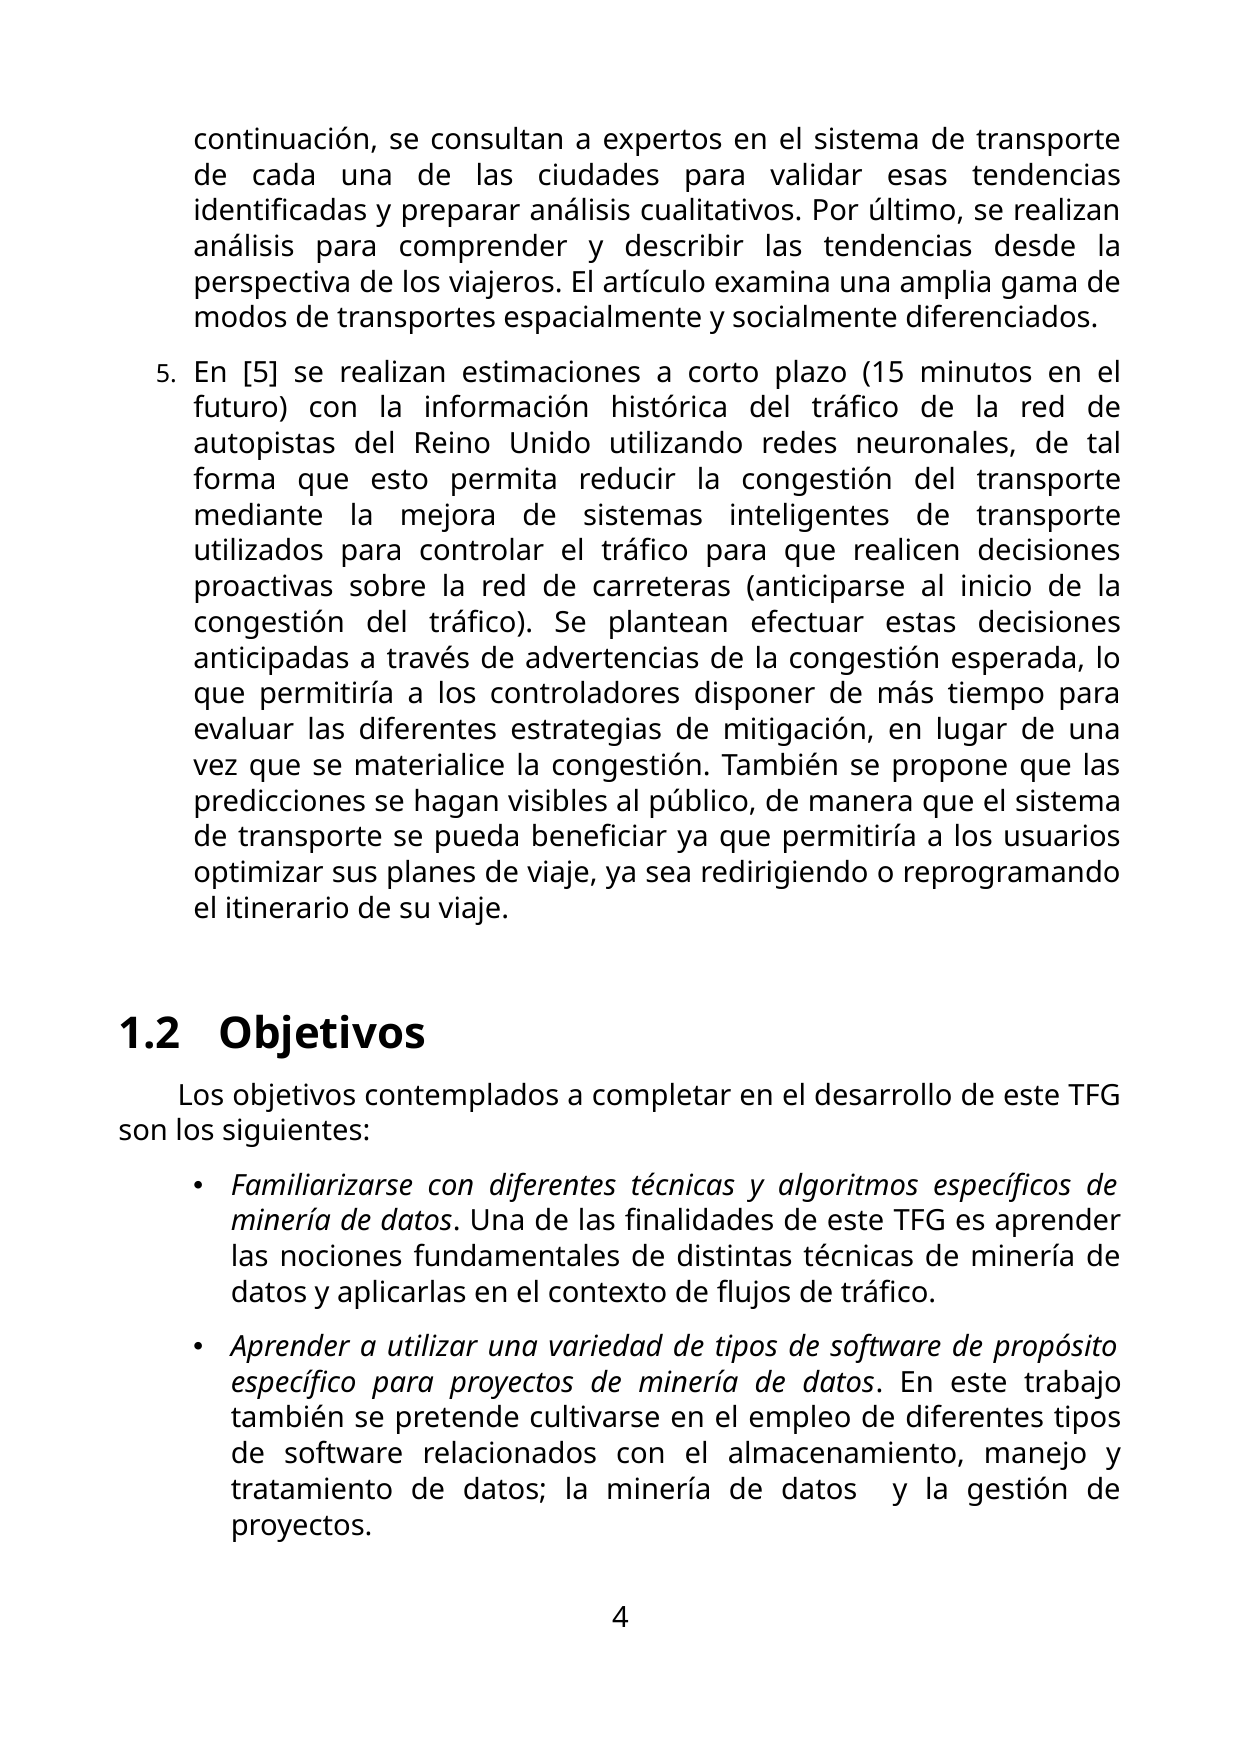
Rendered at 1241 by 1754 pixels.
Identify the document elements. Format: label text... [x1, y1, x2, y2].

subtitle Objetivos [118, 1002, 1122, 1061]
text Los objetivos contemplados a completar en el desarrollo de este TFG son los siguientes: [118, 1074, 1122, 1149]
list En [5] se realizan estimaciones a corto plazo (15 minutos en el futuro) con la información histórica del tráfico de la red de autopistas del Reino Unido utilizando redes neuronales, de tal forma que esto permita reducir la congestión del transporte mediante la mejora de sistemas inteligentes de transporte utilizados para controlar el tráfico para que realicen decisiones proactivas sobre la red de carreteras (anticiparse al inicio de la congestión del tráfico). Se plantean efectuar estas decisiones anticipadas a través de advertencias de la congestión esperada, lo que permitiría a los controladores disponer de más tiempo para evaluar las diferentes estrategias de mitigación, en lugar de una vez que se materialice la congestión. También se propone que las predicciones se hagan visibles al público, de manera que el sistema de transporte se pueda beneficiar ya que permitiría a los usuarios optimizar sus planes de viaje, ya sea redirigiendo o reprogramando el itinerario de su viaje. [156, 351, 1122, 927]
list continuación, se consultan a expertos en el sistema de transporte de cada una de las ciudades para validar esas tendencias identificadas y preparar análisis cualitativos. Por último, se realizan análisis para comprender y describir las tendencias desde la perspectiva de los viajeros. El artículo examina una amplia gama de modos de transportes espacialmente y socialmente diferenciados. [156, 118, 1122, 336]
list Familiarizarse con diferentes técnicas y algoritmos específicos de minería de datos. Una de las finalidades de este TFG es aprender las nociones fundamentales de distintas técnicas de minería de datos y aplicarlas en el contexto de flujos de tráfico. [193, 1164, 1122, 1311]
list Aprender a utilizar una variedad de tipos de software de propósito específico para proyectos de minería de datos. En este trabajo también se pretende cultivarse en el empleo de diferentes tipos de software relacionados con el almacenamiento, manejo y tratamiento de datos; la minería de datos y la gestión de proyectos. [193, 1325, 1122, 1544]
